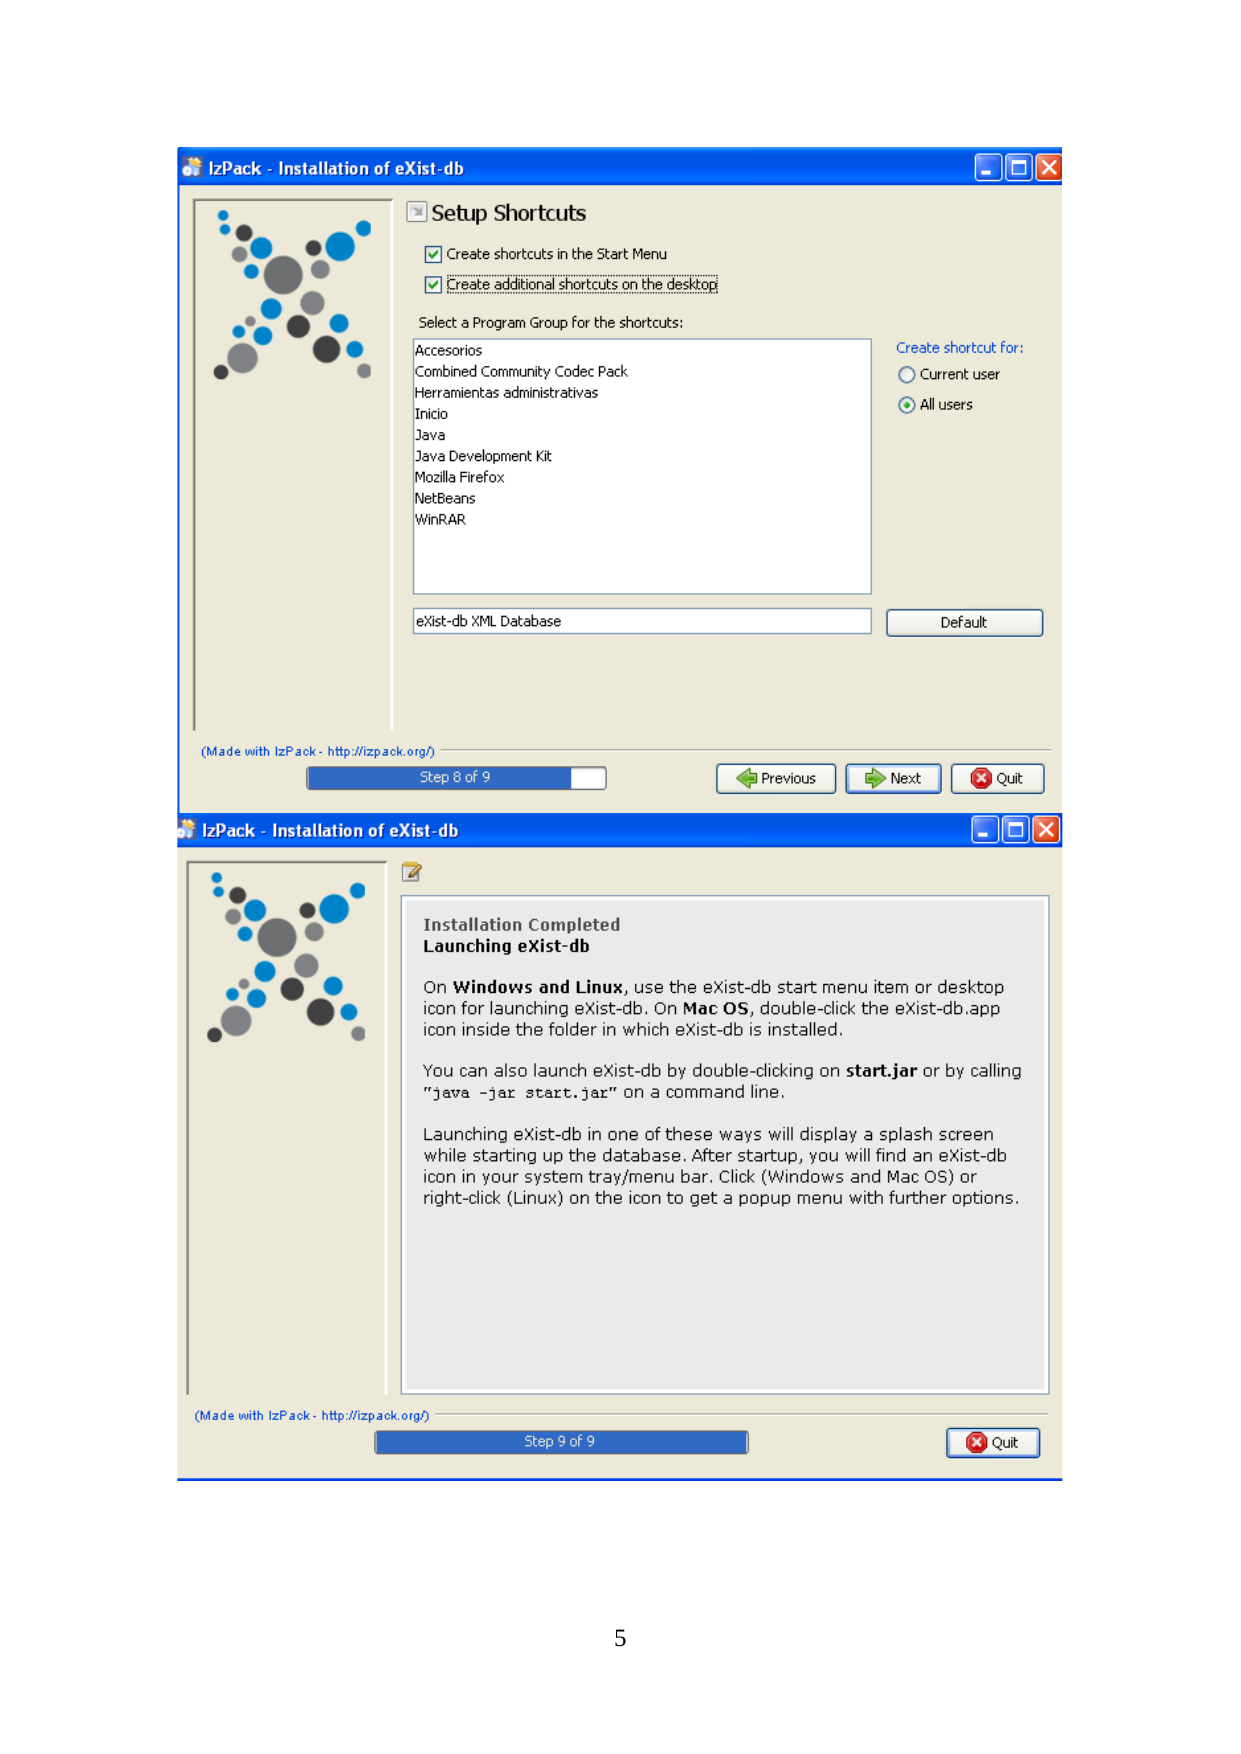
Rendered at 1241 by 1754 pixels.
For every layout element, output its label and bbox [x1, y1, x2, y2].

picture [177, 147, 1063, 1481]
